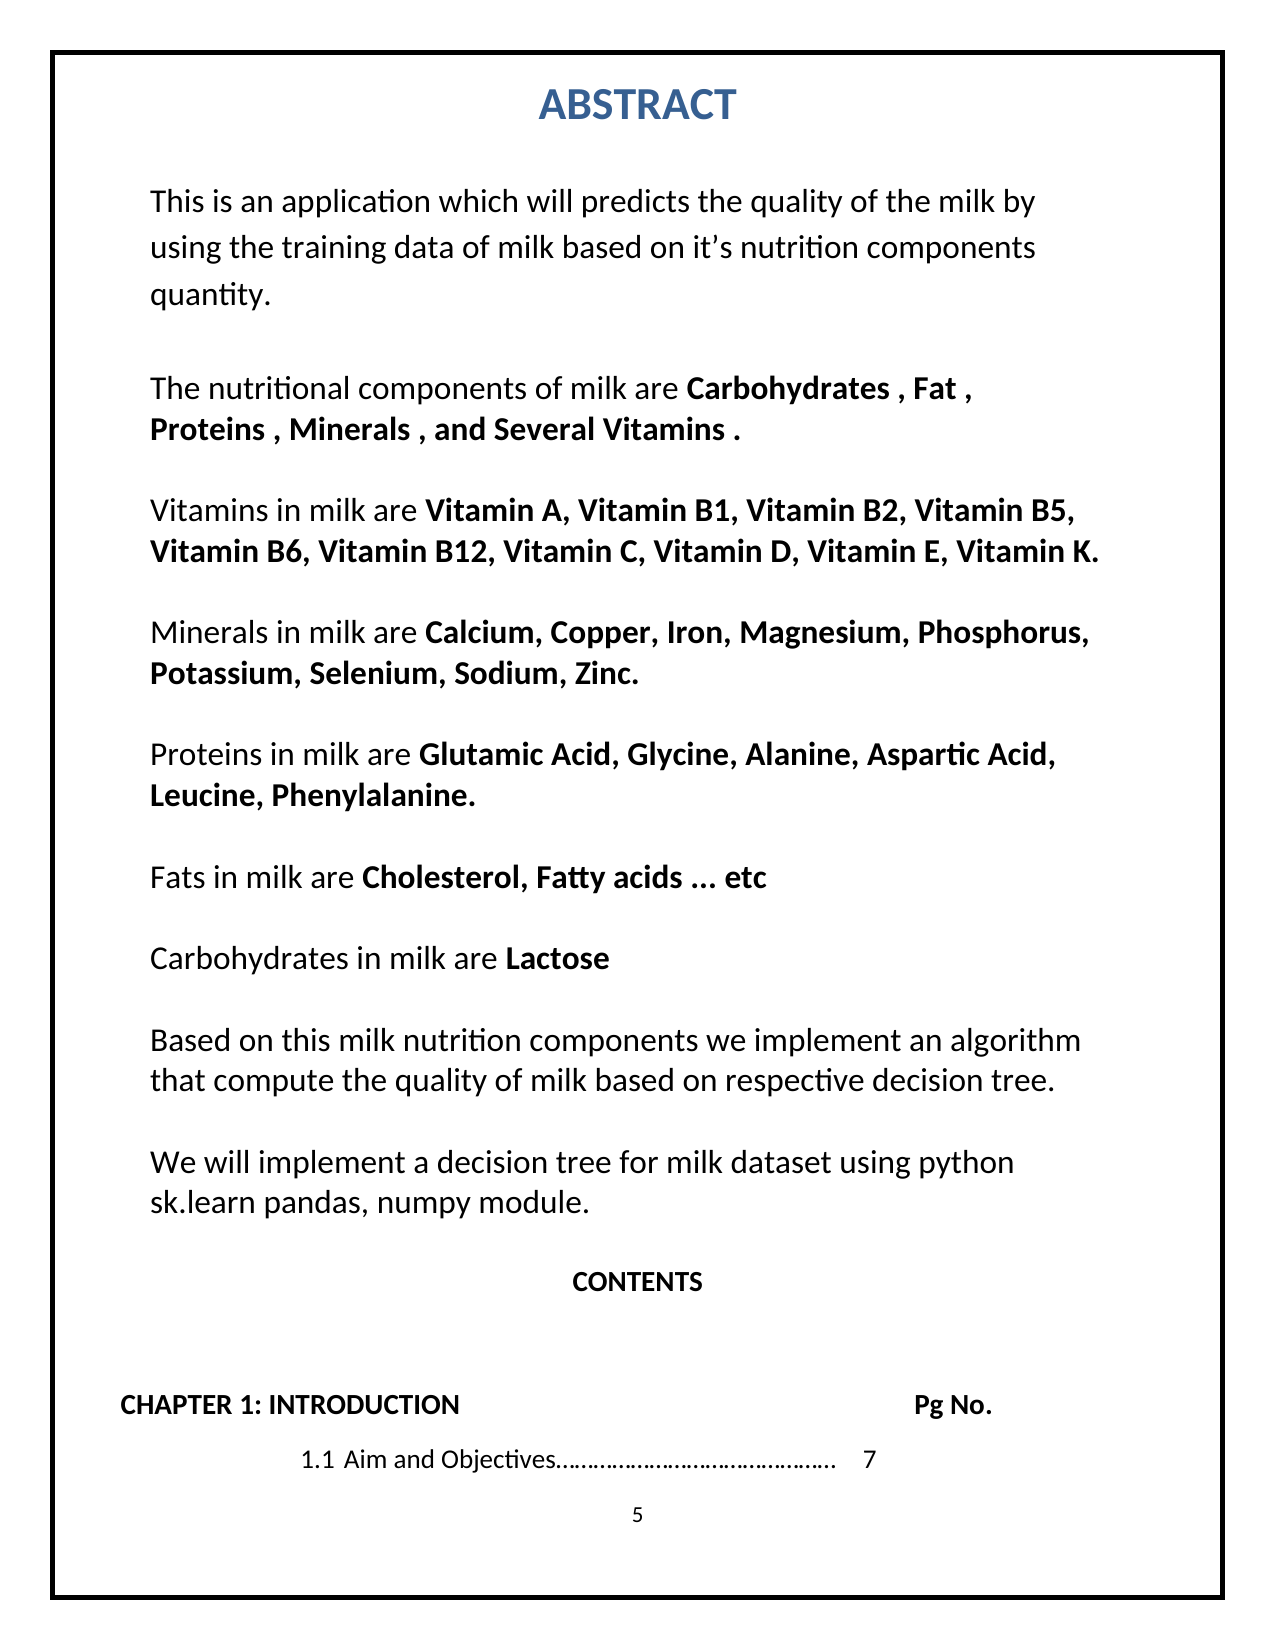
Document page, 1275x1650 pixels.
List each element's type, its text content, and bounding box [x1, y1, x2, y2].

text Proteins , Minerals , and Several Vitamins . [150, 408, 1125, 448]
text CHAPTER 1: INTRODUCTION Pg No. [120, 1386, 1125, 1422]
text Fats in milk are Cholesterol, Fatty acids ... etc [150, 856, 1125, 896]
text Carbohydrates in milk are Lactose [150, 937, 1125, 978]
list Aim and Objectives……………………………………… 7 [300, 1442, 1125, 1475]
text This is an application which will predicts the quality of the milk by [150, 180, 1125, 221]
subtitle ABSTRACT [150, 75, 1125, 131]
text quantity. [150, 273, 1125, 314]
text Minerals in milk are Calcium, Copper, Iron, Magnesium, Phosphorus, [150, 611, 1125, 652]
text using the training data of milk based on it’s nutrition components [150, 227, 1125, 267]
text Vitamin B6, Vitamin B12, Vitamin C, Vitamin D, Vitamin E, Vitamin K. [150, 530, 1125, 571]
text Leucine, Phenylalanine. [150, 774, 1125, 815]
text Potassium, Selenium, Sodium, Zinc. [150, 652, 1125, 693]
text Proteins in milk are Glutamic Acid, Glycine, Alanine, Aspartic Acid, [150, 733, 1125, 774]
text Based on this milk nutrition components we implement an algorithm that compute the quality of milk based on respective decision tree. [150, 1018, 1125, 1100]
text We will implement a decision tree for milk dataset using python sk.learn pandas, numpy module. [150, 1141, 1125, 1222]
text CONTENTS [150, 1263, 1125, 1299]
text The nutritional components of milk are Carbohydrates , Fat , [150, 367, 1125, 408]
text Vitamins in milk are Vitamin A, Vitamin B1, Vitamin B2, Vitamin B5, [150, 489, 1125, 530]
